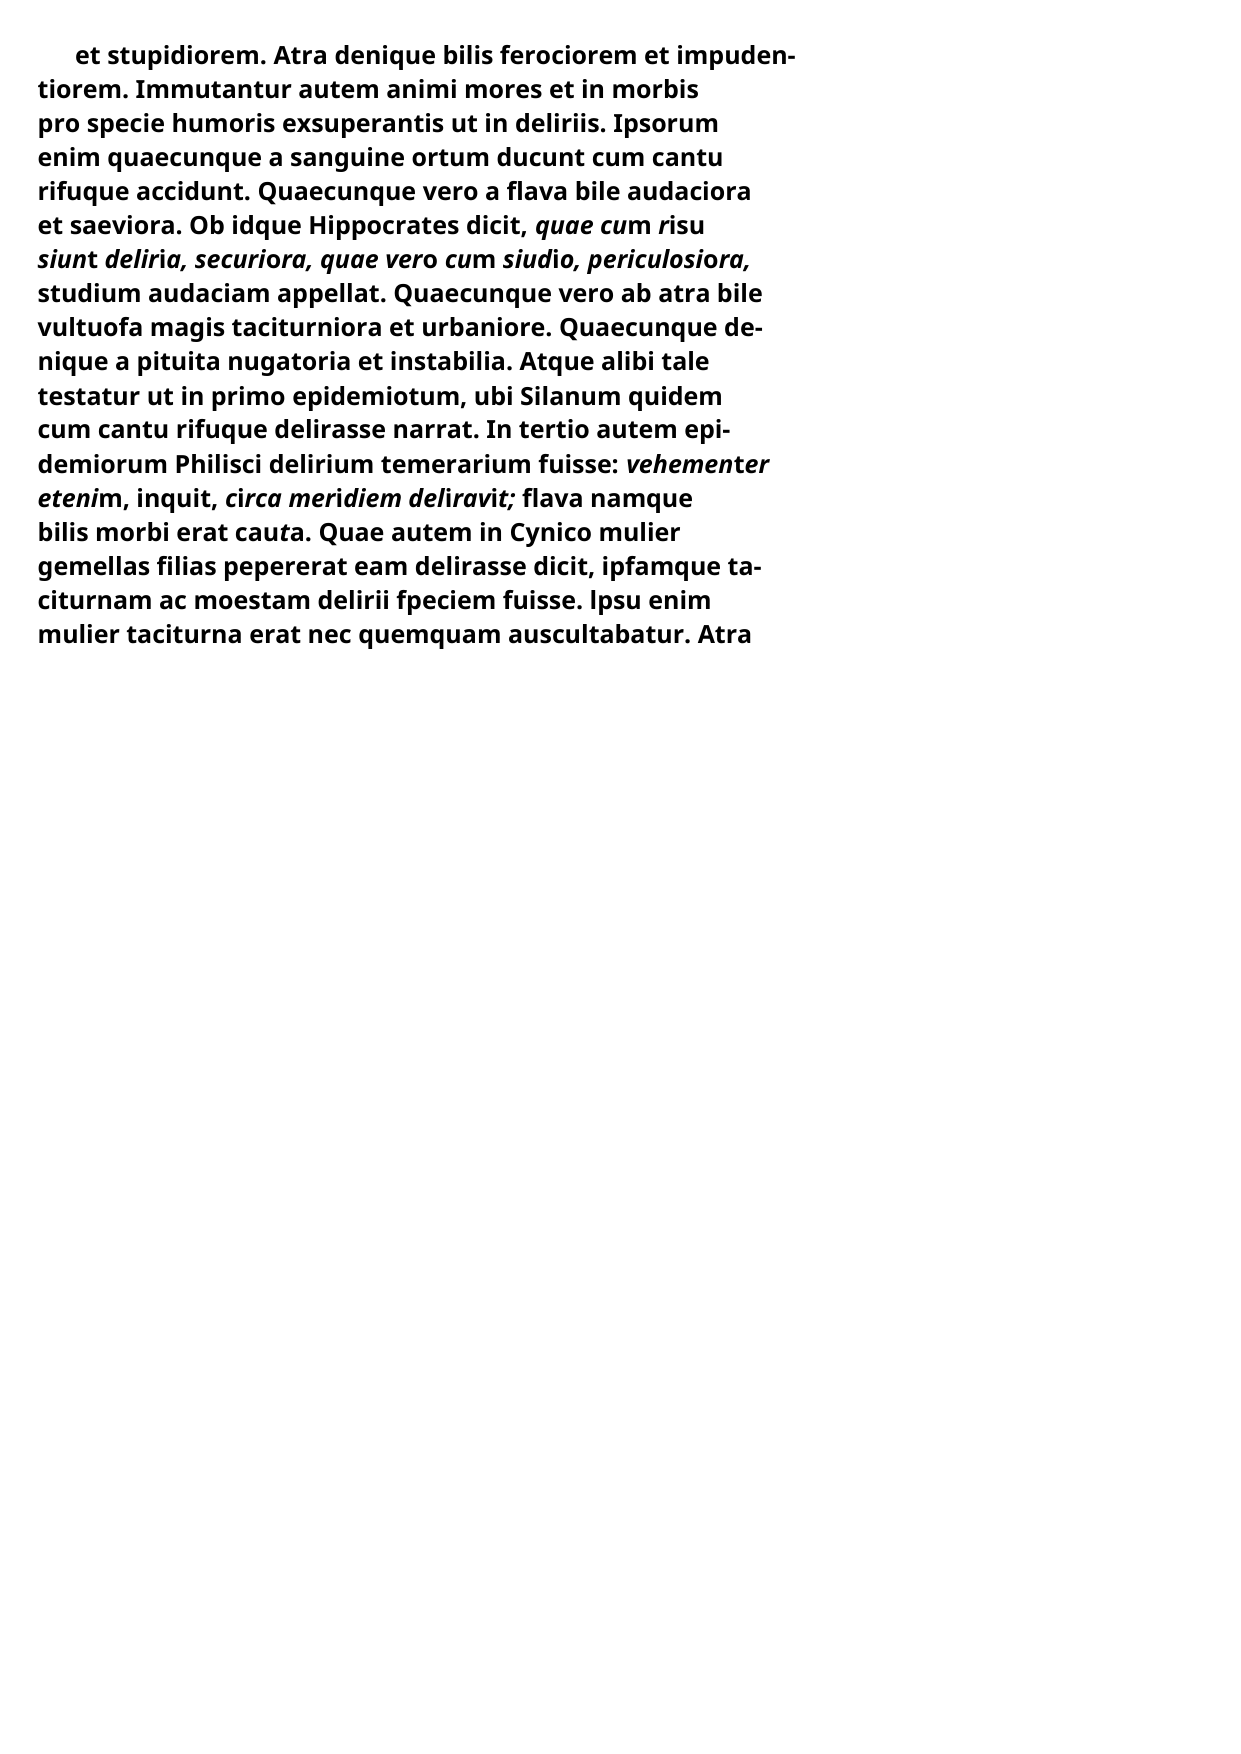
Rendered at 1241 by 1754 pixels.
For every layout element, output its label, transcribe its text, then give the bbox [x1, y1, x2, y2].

text et stupidiorem. Atra denique bilis ferociorem et impuden- tiorem. Immutantur autem animi mores et in morbis pro specie humoris exsuperantis ut in deliriis. Ipsorum enim quaecunque a sanguine ortum ducunt cum cantu rifuque accidunt. Quaecunque vero a flava bile audaciora et saeviora. Ob idque Hippocrates dicit, quae cum risu siunt deliria, securiora, quae vero cum siudio, periculosiora, studium audaciam appellat. Quaecunque vero ab atra bile vultuofa magis taciturniora et urbaniore. Quaecunque de- nique a pituita nugatoria et instabilia. Atque alibi tale testatur ut in primo epidemiotum, ubi Silanum quidem cum cantu rifuque delirasse narrat. In tertio autem epi- demiorum Philisci delirium temerarium fuisse: vehementer etenim, inquit, circa meridiem deliravit; flava namque bilis morbi erat cauta. Quae autem in Cynico mulier gemellas filias pepererat eam delirasse dicit, ipfamque ta- citurnam ac moestam delirii fpeciem fuisse. lpsu enim mulier taciturna erat nec quemquam auscultabatur. Atra [37, 37, 1203, 651]
